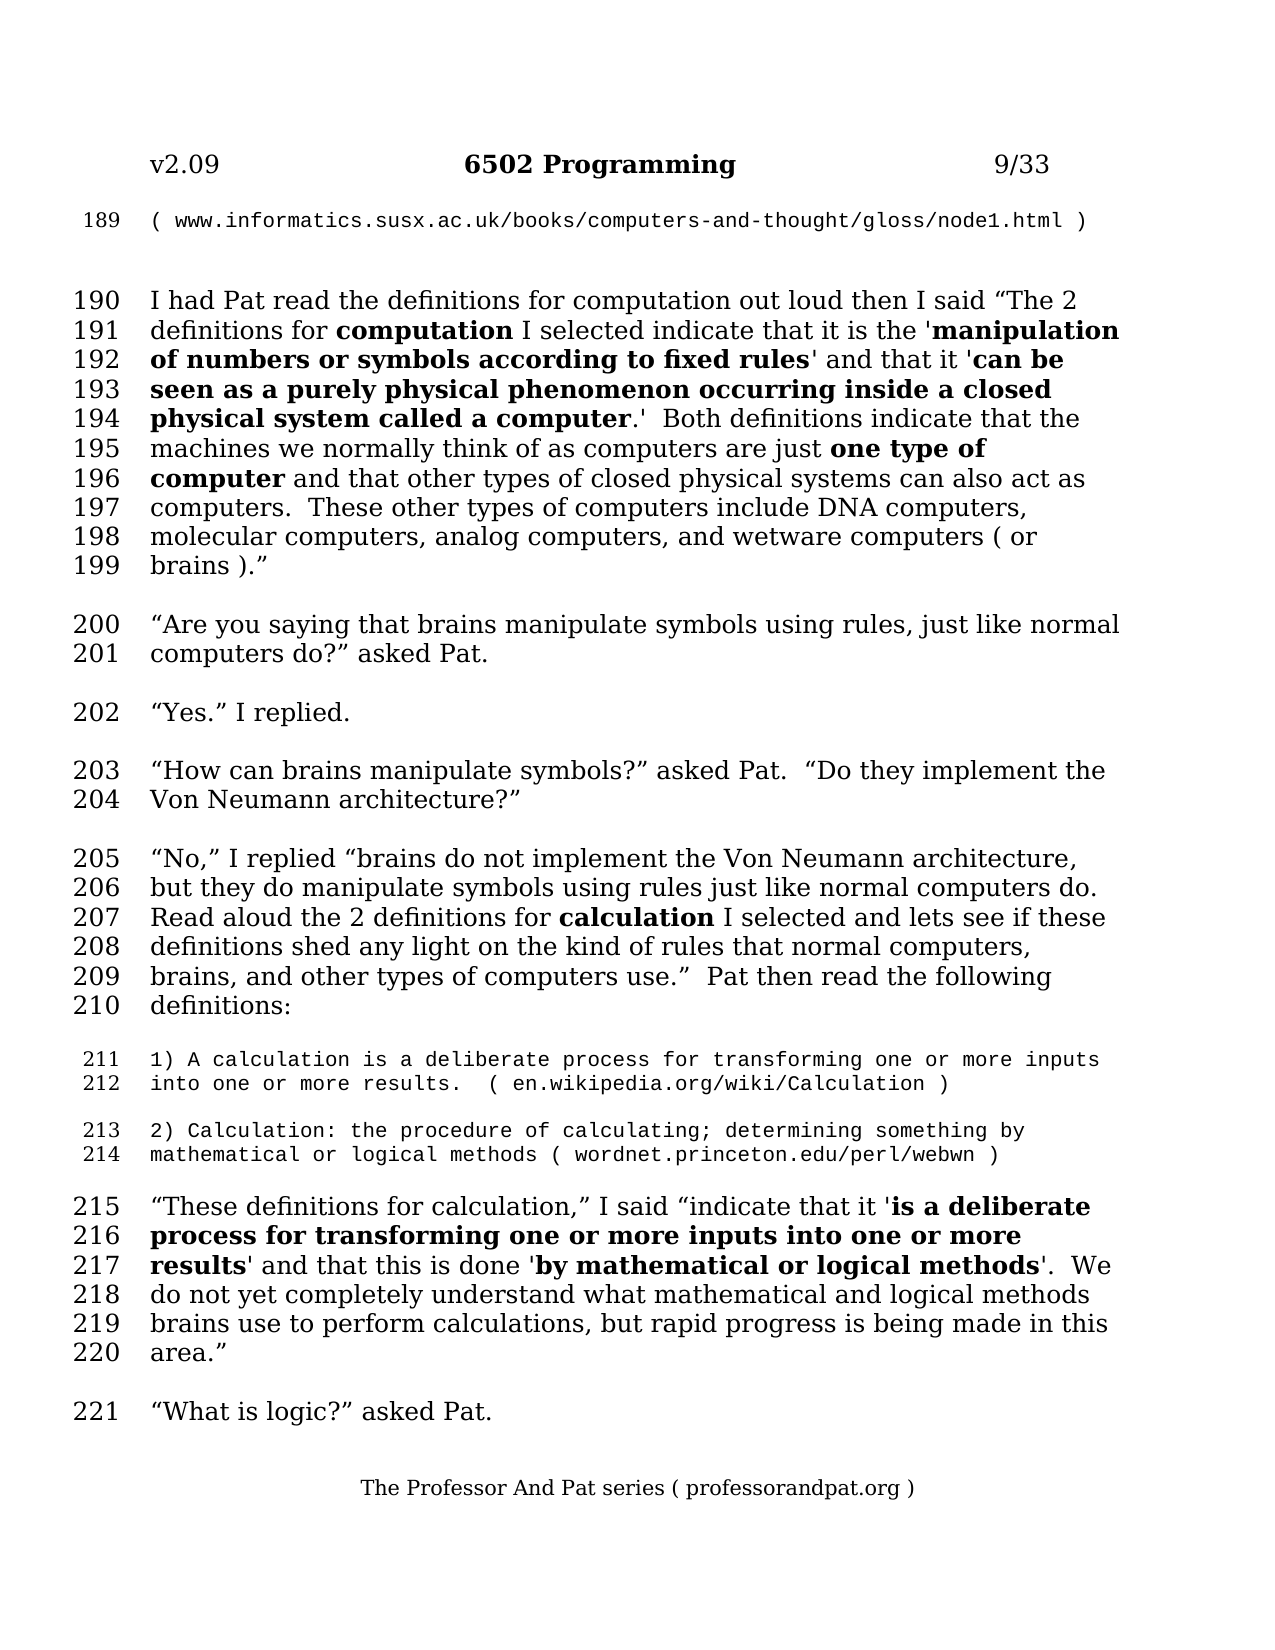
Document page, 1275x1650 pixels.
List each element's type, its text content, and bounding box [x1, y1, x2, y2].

text “What is logic?” asked Pat. [150, 1397, 1125, 1426]
text “No,” I replied “brains do not implement the Von Neumann architecture, but they do manipulate symbols using rules just like normal computers do. Read aloud the 2 definitions for calculation I selected and lets see if these definitions shed any light on the kind of rules that normal computers, brains, and other types of computers use.” Pat then read the following definitions: [150, 844, 1125, 1020]
text ( www.informatics.susx.ac.uk/books/computers-and-thought/gloss/node1.html ) [150, 210, 1125, 233]
text “How can brains manipulate symbols?” asked Pat. “Do they implement the Von Neumann architecture?” [150, 756, 1125, 815]
text “These definitions for calculation,” I said “indicate that it 'is a deliberate process for transforming one or more inputs into one or more results' and that this is done 'by mathematical or logical methods'. We do not yet completely understand what mathematical and logical methods brains use to perform calculations, but rapid progress is being made in this area.” [150, 1191, 1125, 1368]
text 2) Calculation: the procedure of calculating; determining something by mathematical or logical methods ( wordnet.princeton.edu/perl/webwn ) [150, 1120, 1125, 1167]
text “Yes.” I replied. [150, 698, 1125, 727]
text 1) A calculation is a deliberate process for transforming one or more inputs into one or more results. ( en.wikipedia.org/wiki/Calculation ) [150, 1049, 1125, 1097]
text I had Pat read the definitions for computation out loud then I said “The 2 definitions for computation I selected indicate that it is the 'manipulation of numbers or symbols according to fixed rules' and that it 'can be seen as a purely physical phenomenon occurring inside a closed physical system called a computer.' Both definitions indicate that the machines we normally think of as computers are just one type of computer and that other types of closed physical systems can also act as computers. These other types of computers include DNA computers, molecular computers, analog computers, and wetware computers ( or brains ).” [150, 286, 1125, 581]
text “Are you saying that brains manipulate symbols using rules, just like normal computers do?” asked Pat. [150, 610, 1125, 669]
